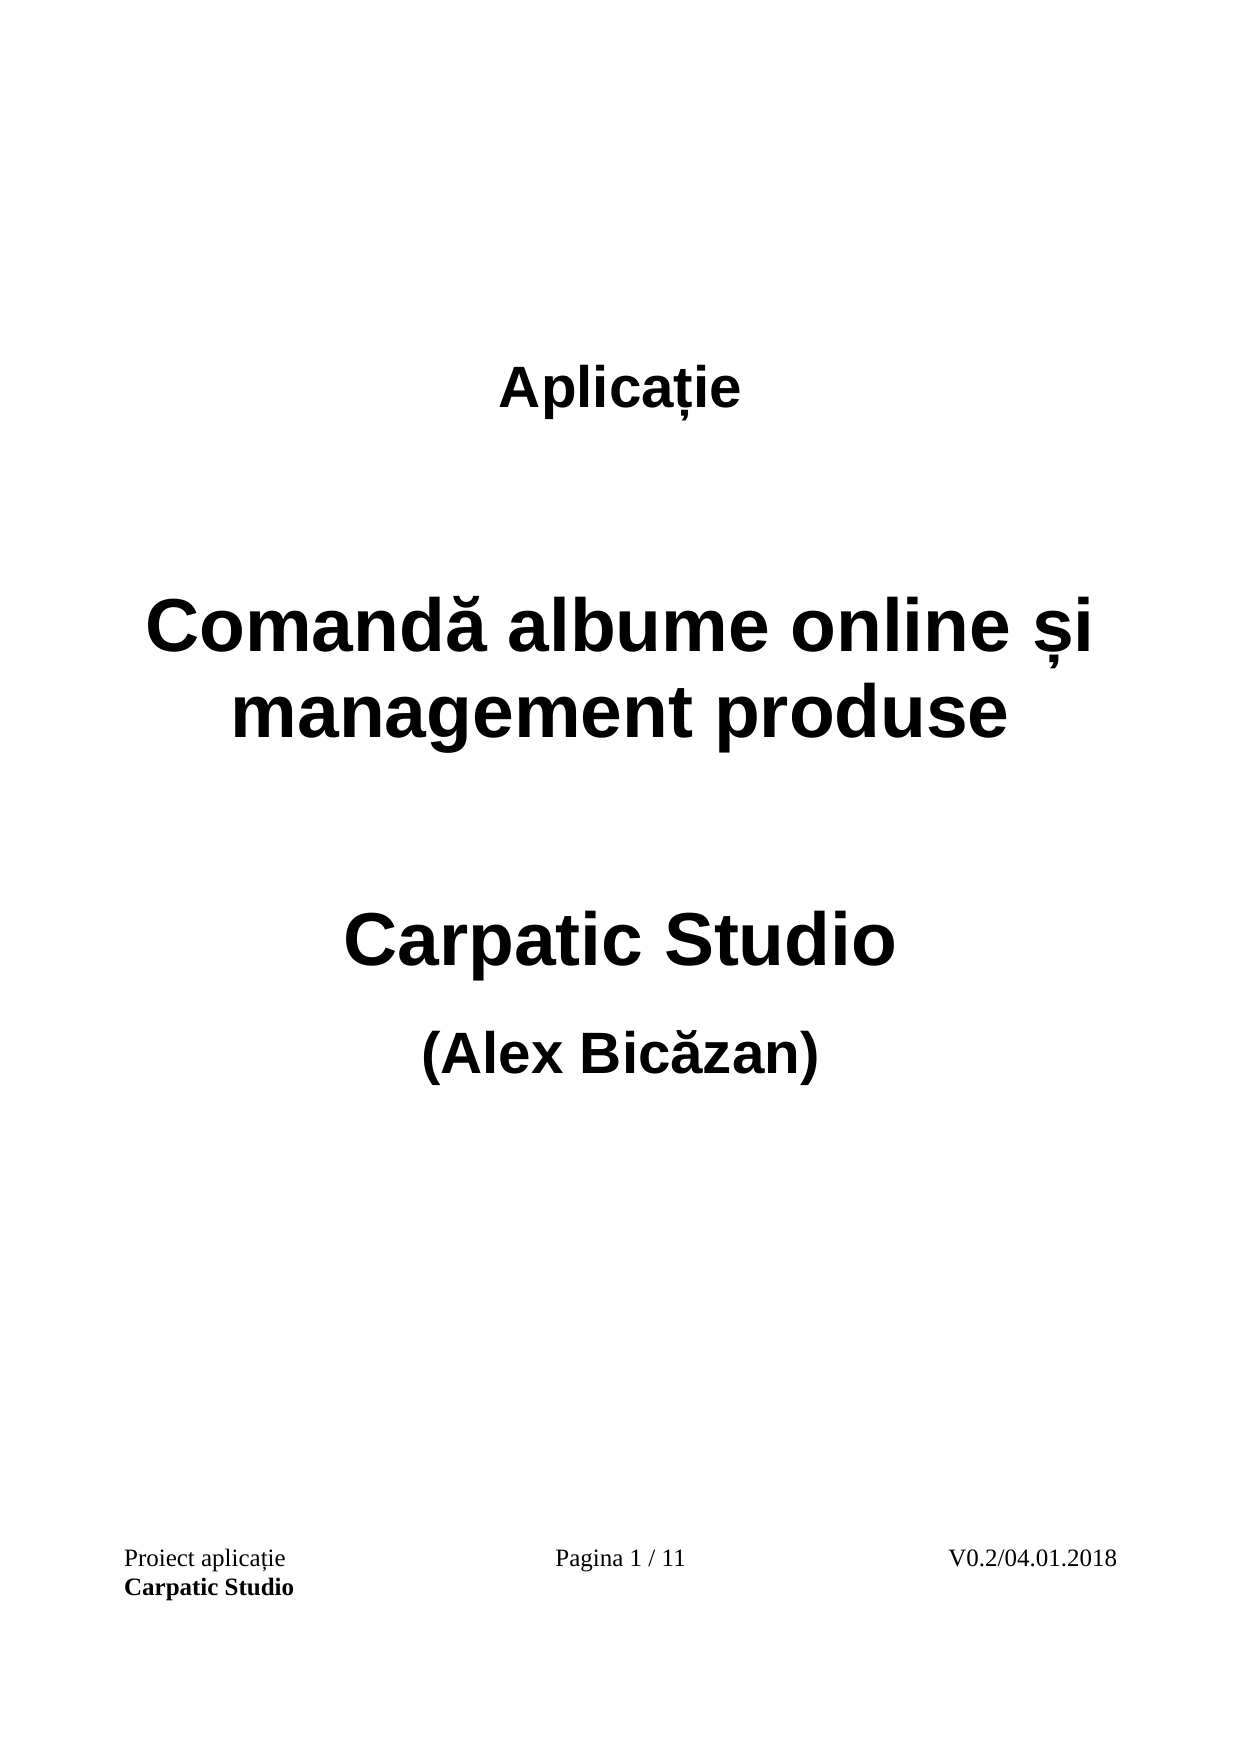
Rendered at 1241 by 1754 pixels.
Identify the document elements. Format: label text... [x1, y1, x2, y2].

title Aplicație [118, 352, 1122, 419]
title Comandă albume online și management produse [118, 581, 1122, 753]
title Carpatic Studio [118, 895, 1122, 981]
title (Alex Bicăzan) [118, 1019, 1122, 1086]
